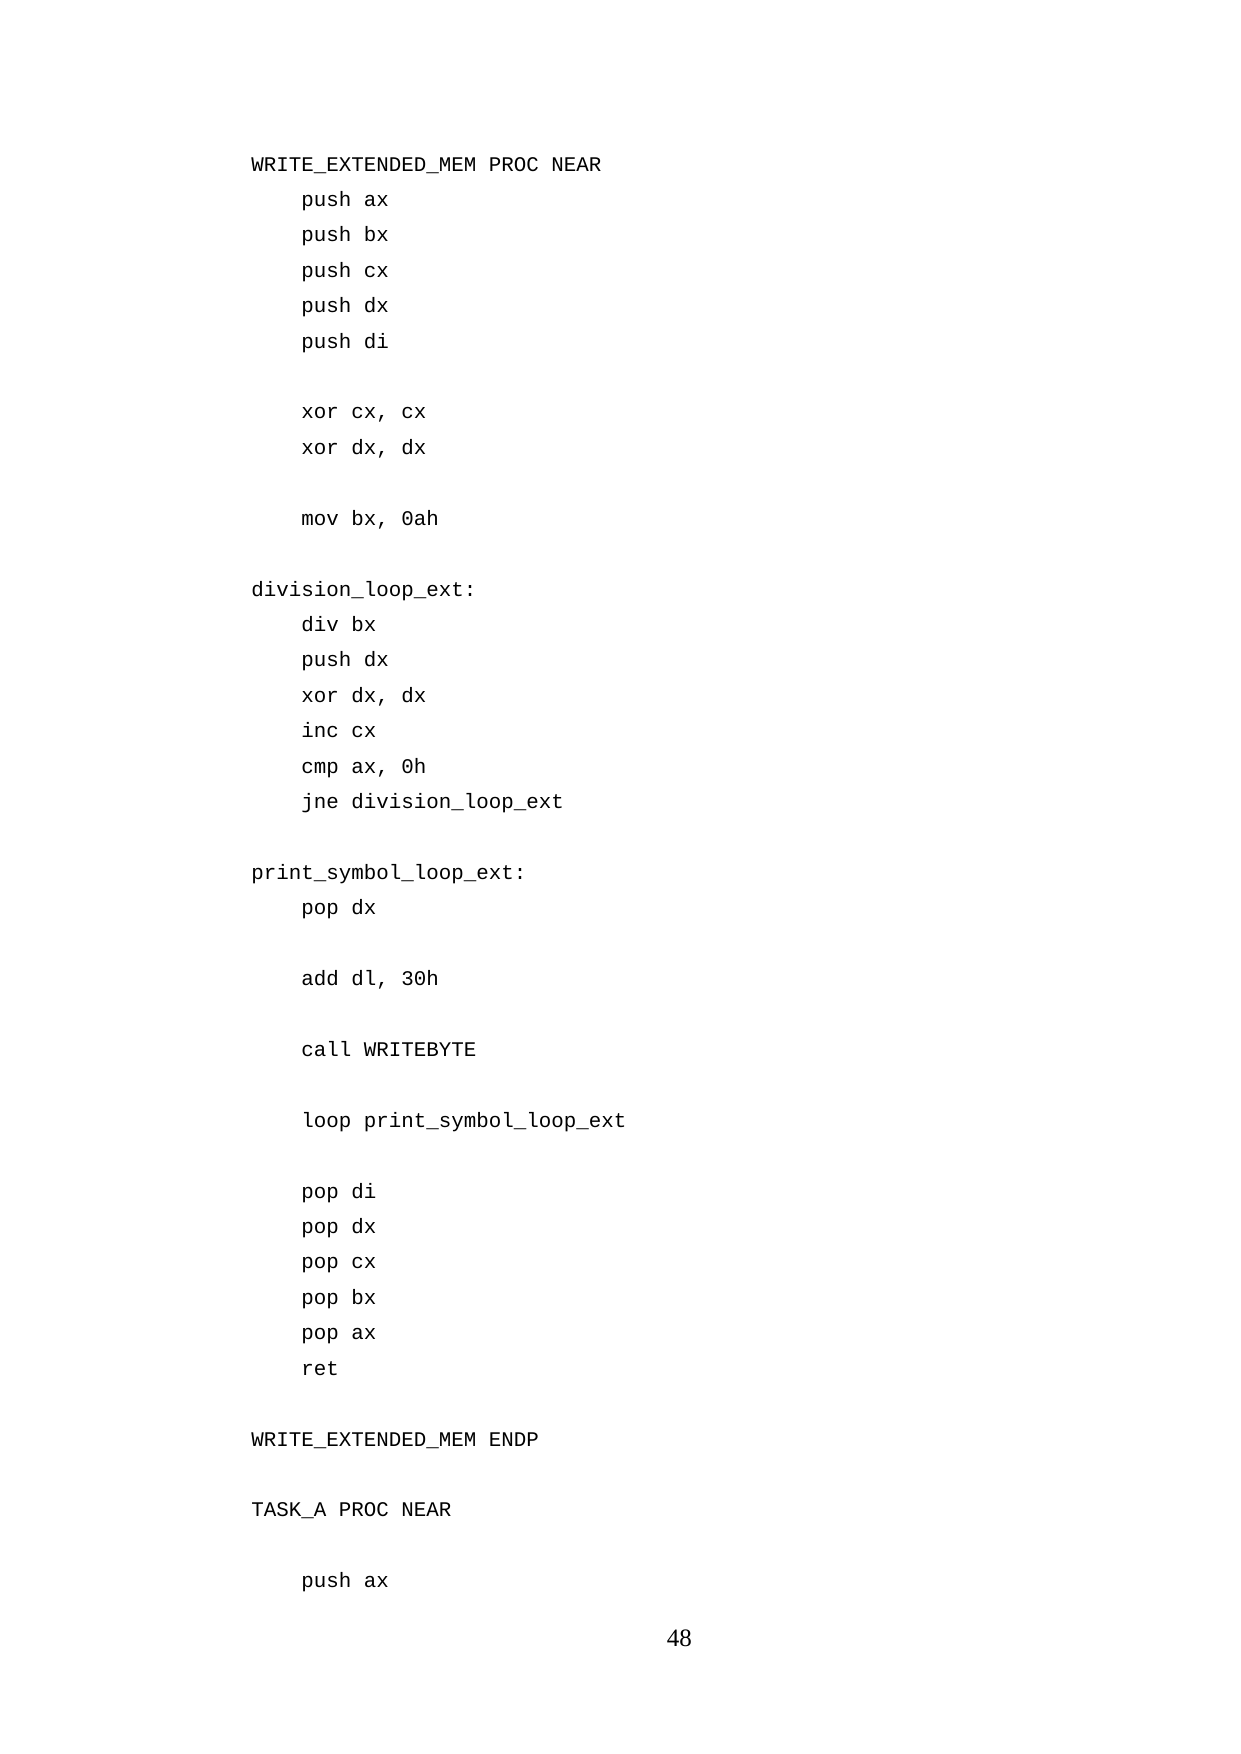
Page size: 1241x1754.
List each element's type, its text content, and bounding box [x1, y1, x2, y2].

text add dl, 30h [177, 968, 1181, 992]
text jne division_loop_ext [177, 791, 1181, 815]
text push dx [177, 649, 1181, 673]
text push ax [177, 1570, 1181, 1594]
text push di [177, 331, 1181, 354]
text pop dx [177, 897, 1181, 921]
text push bx [177, 224, 1181, 248]
text inc cx [177, 720, 1181, 744]
text print_symbol_loop_ext: [177, 862, 1181, 886]
text xor cx, cx [177, 401, 1181, 425]
text ret [177, 1358, 1181, 1381]
text push cx [177, 260, 1181, 283]
text pop bx [177, 1287, 1181, 1311]
text push dx [177, 295, 1181, 319]
text cmp ax, 0h [177, 756, 1181, 779]
text call WRITEBYTE [177, 1039, 1181, 1063]
text division_loop_ext: [177, 578, 1181, 602]
text TASK_A PROC NEAR [177, 1499, 1181, 1523]
text xor dx, dx [177, 685, 1181, 708]
text mov bx, 0ah [177, 508, 1181, 531]
text pop di [177, 1181, 1181, 1204]
text loop print_symbol_loop_ext [177, 1110, 1181, 1133]
text pop ax [177, 1322, 1181, 1346]
text xor dx, dx [177, 437, 1181, 461]
text push ax [177, 189, 1181, 213]
text WRITE_EXTENDED_MEM PROC NEAR [177, 153, 1181, 177]
text pop cx [177, 1251, 1181, 1275]
text pop dx [177, 1216, 1181, 1240]
text WRITE_EXTENDED_MEM ENDP [177, 1428, 1181, 1452]
text div bx [177, 614, 1181, 638]
